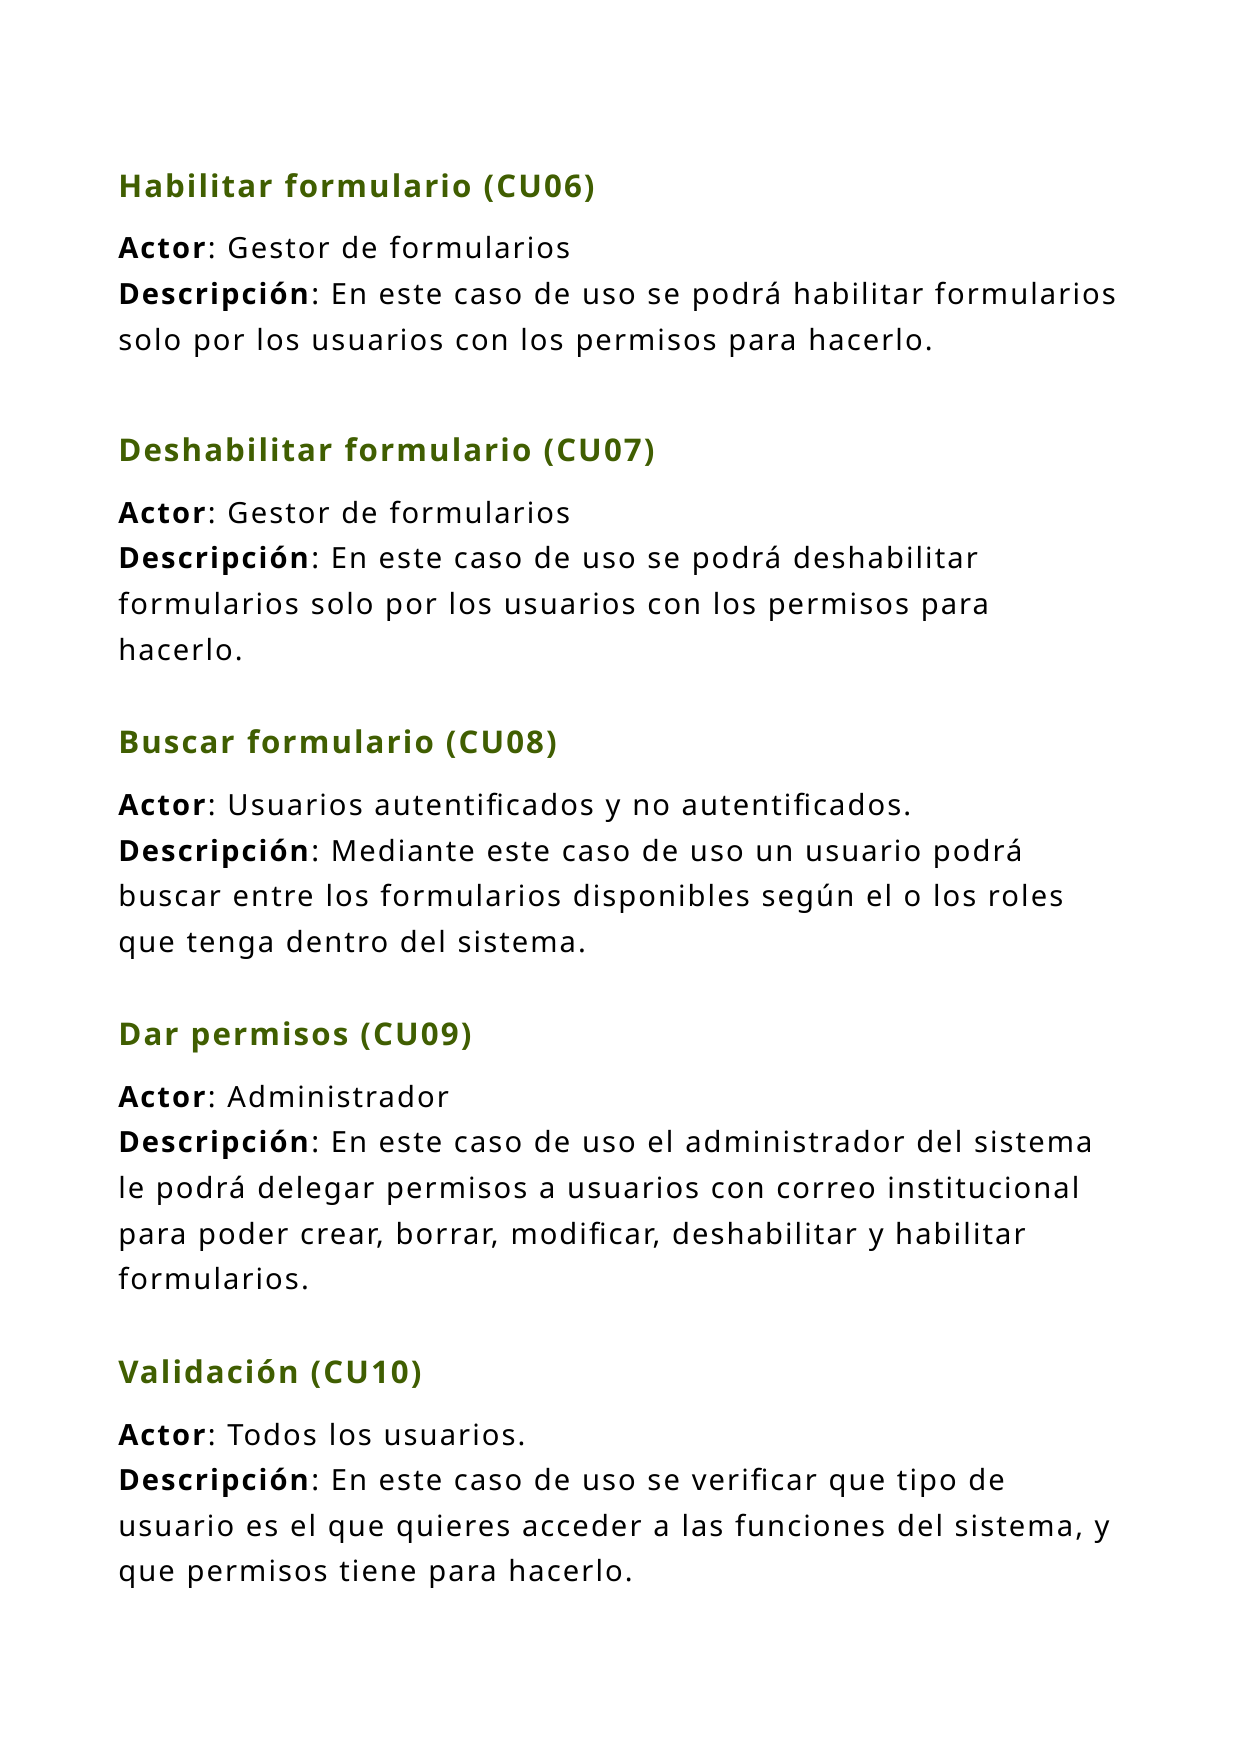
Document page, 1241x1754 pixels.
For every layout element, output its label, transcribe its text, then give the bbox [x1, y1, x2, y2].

text Descripción: En este caso de uso se podrá deshabilitar formularios solo por los usuarios con los permisos para hacerlo. [118, 538, 1122, 669]
text Descripción: En este caso de uso el administrador del sistema le podrá delegar permisos a usuarios con correo institucional para poder crear, borrar, modificar, deshabilitar y habilitar formularios. [118, 1122, 1122, 1298]
text Descripción: Mediante este caso de uso un usuario podrá buscar entre los formularios disponibles según el o los roles que tenga dentro del sistema. [118, 830, 1122, 961]
text Deshabilitar formulario (CU07) [118, 428, 1122, 471]
text Descripción: En este caso de uso se verificar que tipo de usuario es el que quieres acceder a las funciones del sistema, y que permisos tiene para hacerlo. [118, 1459, 1122, 1590]
text Actor: Gestor de formularios [118, 228, 1122, 267]
text Actor: Administrador [118, 1076, 1122, 1116]
text Dar permisos (CU09) [118, 1012, 1122, 1055]
text Habilitar formulario (CU06) [118, 164, 1122, 206]
text Actor: Usuarios autentificados y no autentificados. [118, 784, 1122, 824]
text Actor: Todos los usuarios. [118, 1414, 1122, 1453]
text Descripción: En este caso de uso se podrá habilitar formularios solo por los usuarios con los permisos para hacerlo. [118, 273, 1122, 358]
text Buscar formulario (CU08) [118, 720, 1122, 763]
text Actor: Gestor de formularios [118, 492, 1122, 532]
text Validación (CU10) [118, 1350, 1122, 1392]
